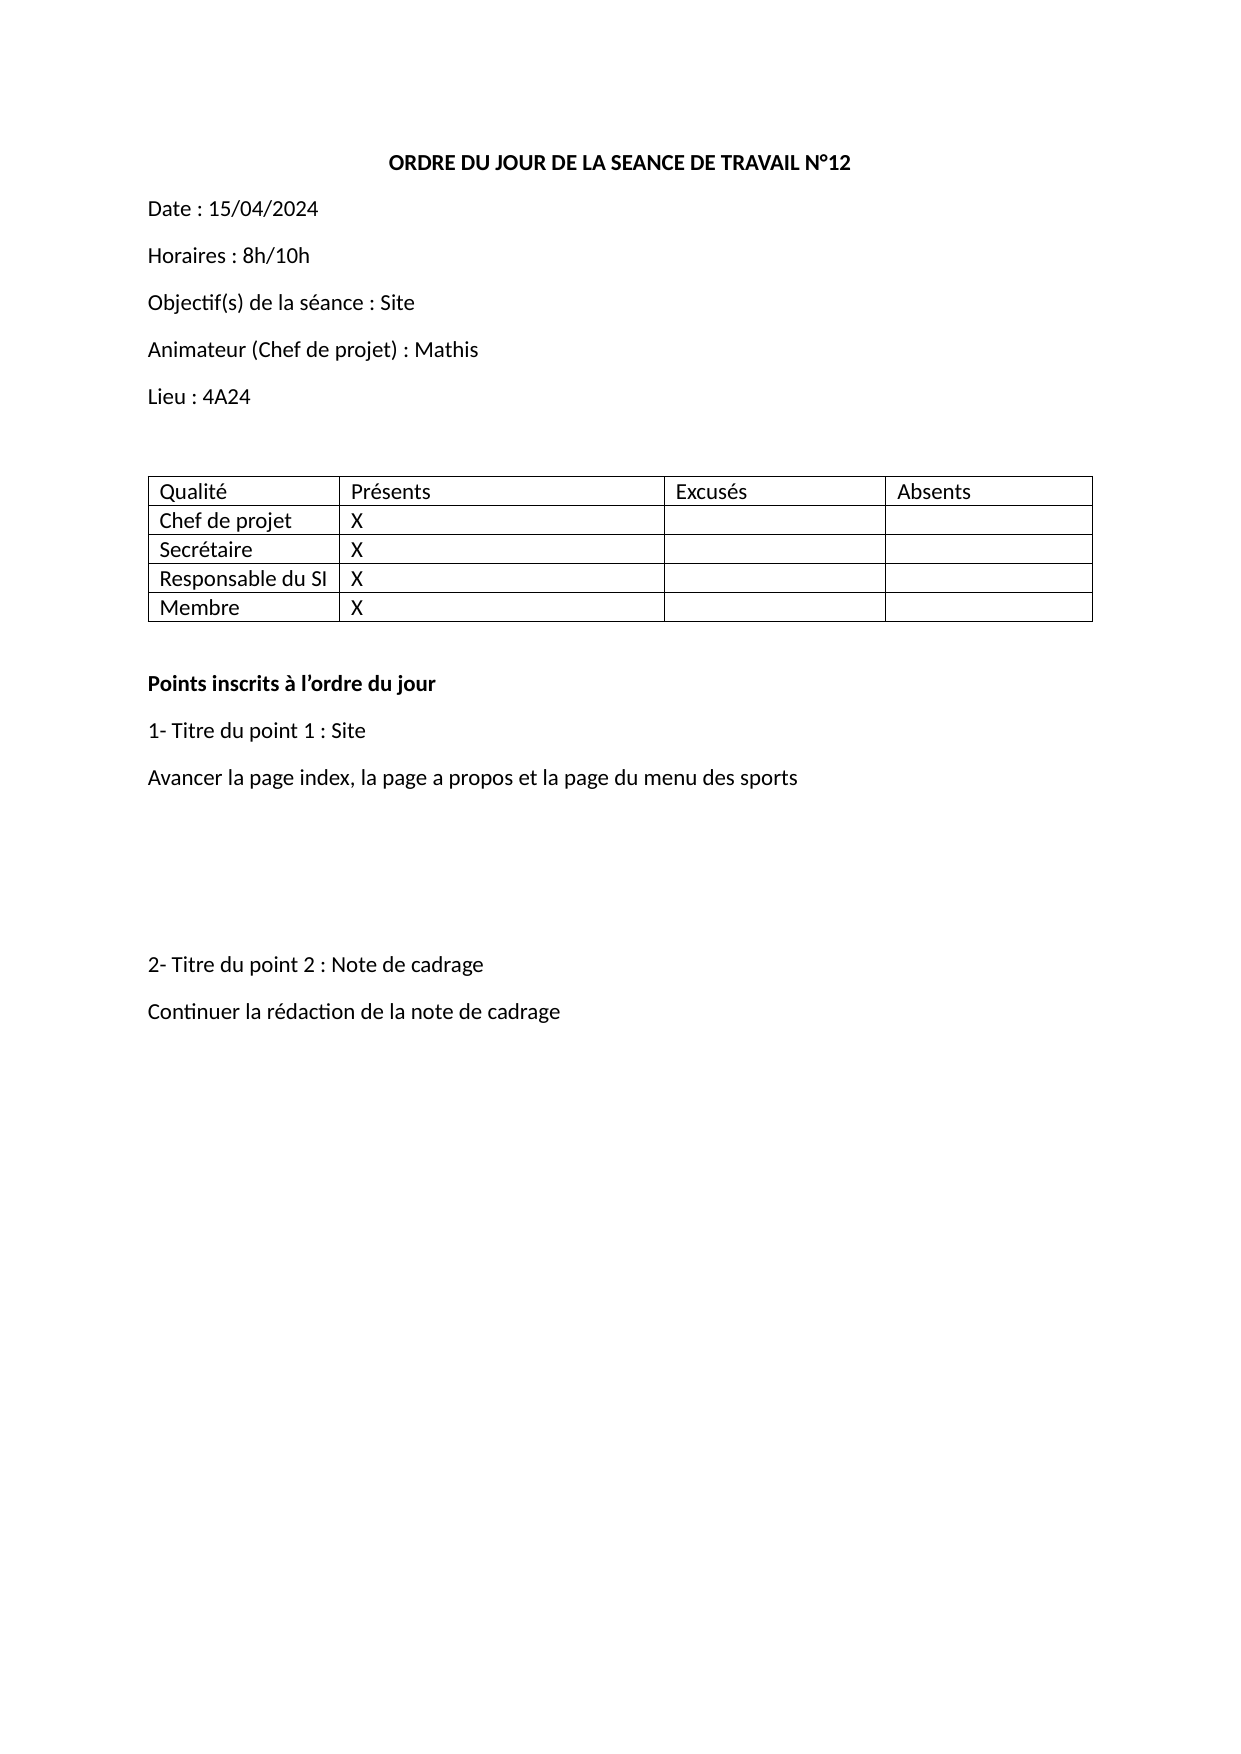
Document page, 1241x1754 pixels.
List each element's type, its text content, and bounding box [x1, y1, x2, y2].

text 2- Titre du point 2 : Note de cadrage [148, 950, 1093, 978]
table_header Présents [340, 477, 664, 505]
table_cell X [340, 506, 664, 534]
text Lieu : 4A24 [148, 382, 1093, 410]
table_header Excusés [665, 477, 885, 505]
text ORDRE DU JOUR DE LA SEANCE DE TRAVAIL N°12 [148, 148, 1093, 176]
table_cell X [340, 564, 664, 592]
text Avancer la page index, la page a propos et la page du menu des sports [148, 763, 1093, 791]
table_cell [886, 593, 1092, 621]
text Date : 15/04/2024 [148, 194, 1093, 222]
text Animateur (Chef de projet) : Mathis [148, 335, 1093, 363]
table_header Qualité [149, 477, 339, 505]
text Continuer la rédaction de la note de cadrage [148, 997, 1093, 1025]
table_cell Chef de projet [149, 506, 339, 534]
table_cell Secrétaire [149, 535, 339, 563]
text Points inscrits à l’ordre du jour [148, 669, 1093, 697]
table_header Absents [886, 477, 1092, 505]
table_cell Membre [149, 593, 339, 621]
text Horaires : 8h/10h [148, 241, 1093, 269]
table_cell X [340, 535, 664, 563]
table_cell Responsable du SI [149, 564, 339, 592]
table_cell X [340, 593, 664, 621]
text 1- Titre du point 1 : Site [148, 716, 1093, 744]
table_cell [665, 535, 885, 563]
table_cell [886, 506, 1092, 534]
text Objectif(s) de la séance : Site [148, 288, 1093, 316]
table_cell [886, 564, 1092, 592]
table_cell [665, 593, 885, 621]
table_cell [665, 506, 885, 534]
table_cell [886, 535, 1092, 563]
table_cell [665, 564, 885, 592]
